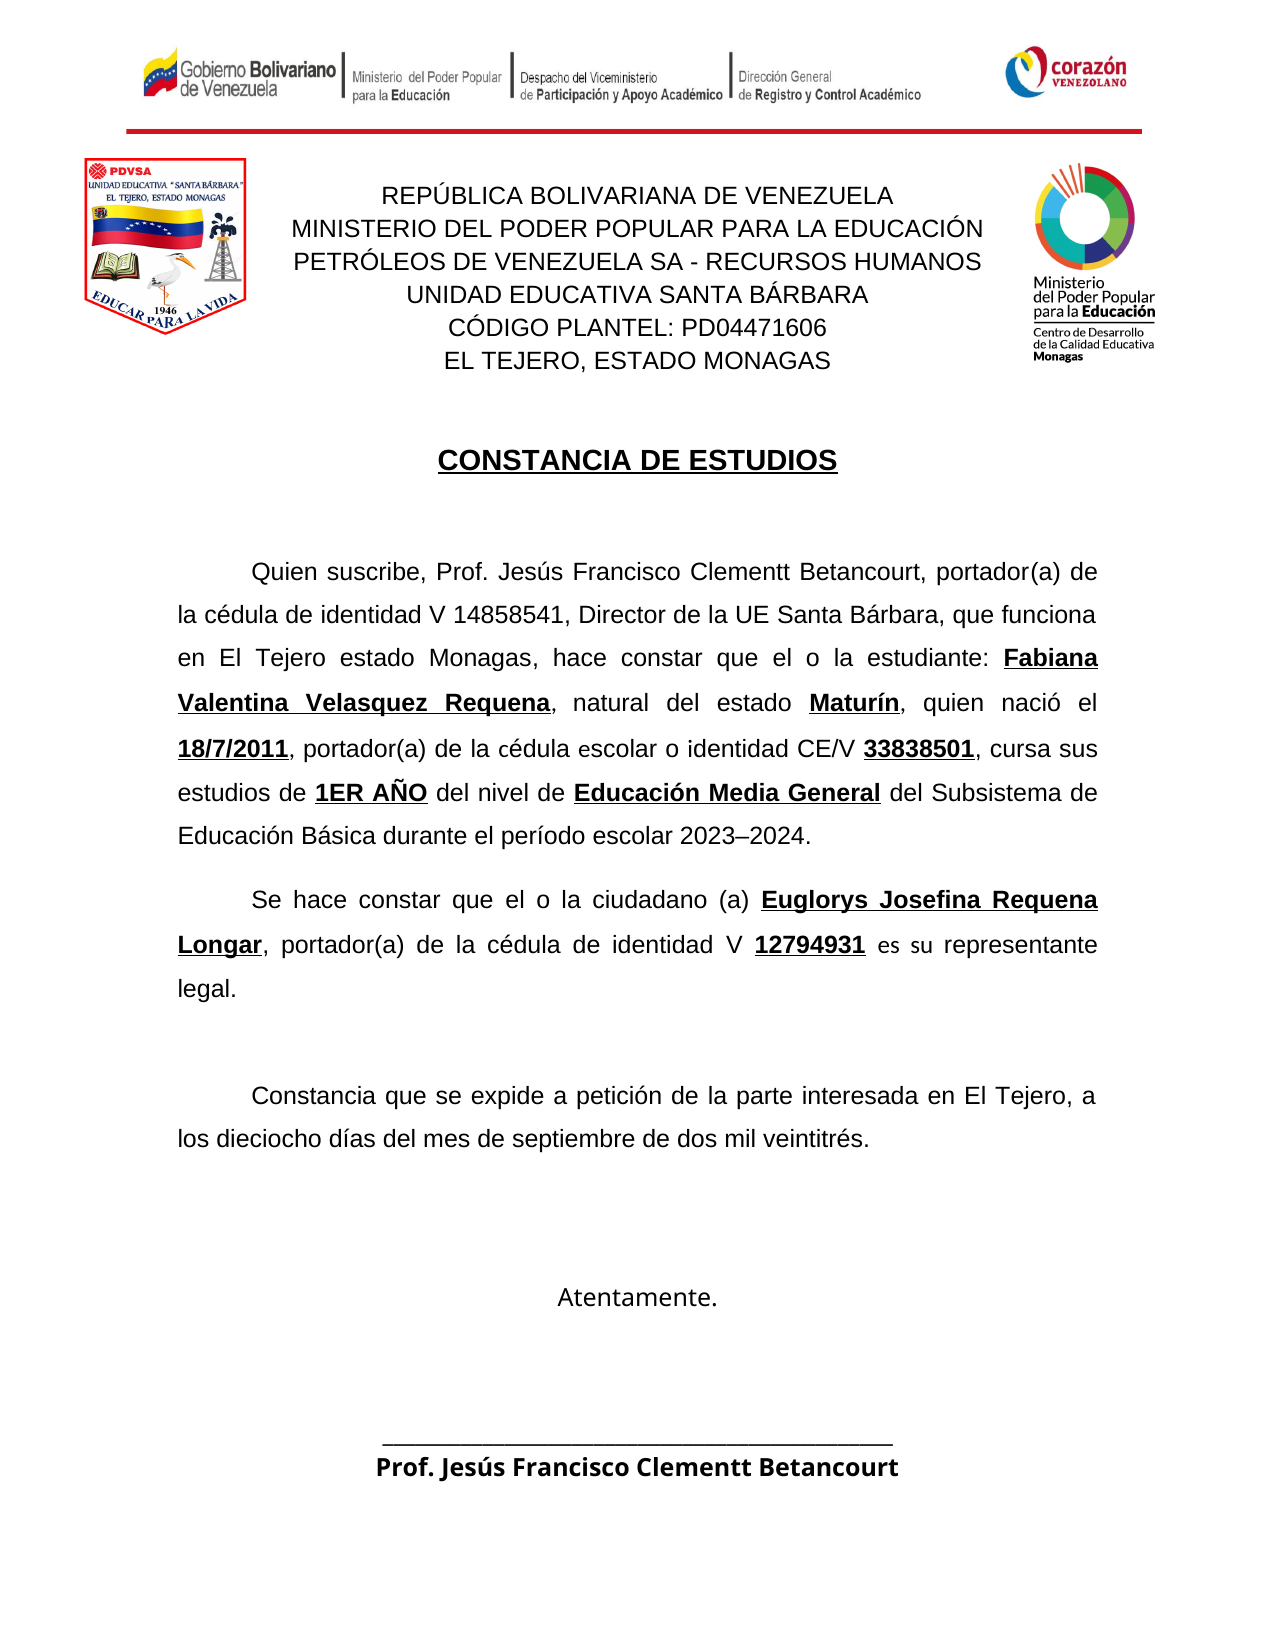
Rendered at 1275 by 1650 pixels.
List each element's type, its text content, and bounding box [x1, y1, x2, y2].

subtitle MINISTERIO DEL PODER POPULAR PARA LA EDUCACIÓN [252, 214, 978, 242]
picture [978, 153, 1200, 377]
subtitle PETRÓLEOS DE VENEZUELA SA - RECURSOS HUMANOS [252, 247, 978, 275]
picture [79, 158, 252, 335]
text EL TEJERO, ESTADO MONAGAS [177, 346, 978, 374]
text Quien suscribe, Prof. Jesús Francisco Clementt Betancourt, portador(a) de la cédula de identidad V 14858541, Director de la UE Santa Bárbara, que funciona en El Tejero estado Monagas, hace constar que el o la estudiante: Fabiana Valentina Velasquez Requena, natural del estado Maturín, quien nació el 18/7/2011, portador(a) de la cédula escolar o identidad CE/V 33838501, cursa sus estudios de 1ER AÑO del nivel de Educación Media General del Subsistema de Educación Básica durante el período escolar 2023–2024. [177, 557, 1098, 849]
subtitle CONSTANCIA DE ESTUDIOS [177, 443, 1098, 476]
text Atentamente. [177, 1279, 1098, 1313]
picture [126, 11, 1142, 134]
text Constancia que se expide a petición de la parte interesada en El Tejero, a los dieciocho días del mes de septiembre de dos mil veintitrés. [177, 1081, 1098, 1153]
subtitle REPÚBLICA BOLIVARIANA DE VENEZUELA [252, 181, 978, 209]
text Se hace constar que el o la ciudadano (a) Euglorys Josefina Requena Longar, portador(a) de la cédula de identidad V 12794931 es su representante legal. [177, 885, 1098, 1002]
text ______________________________________________ [177, 1416, 1098, 1450]
text CÓDIGO PLANTEL: PD04471606 [177, 313, 978, 341]
text UNIDAD EDUCATIVA SANTA BÁRBARA [252, 280, 978, 308]
text Prof. Jesús Francisco Clementt Betancourt [177, 1450, 1098, 1484]
